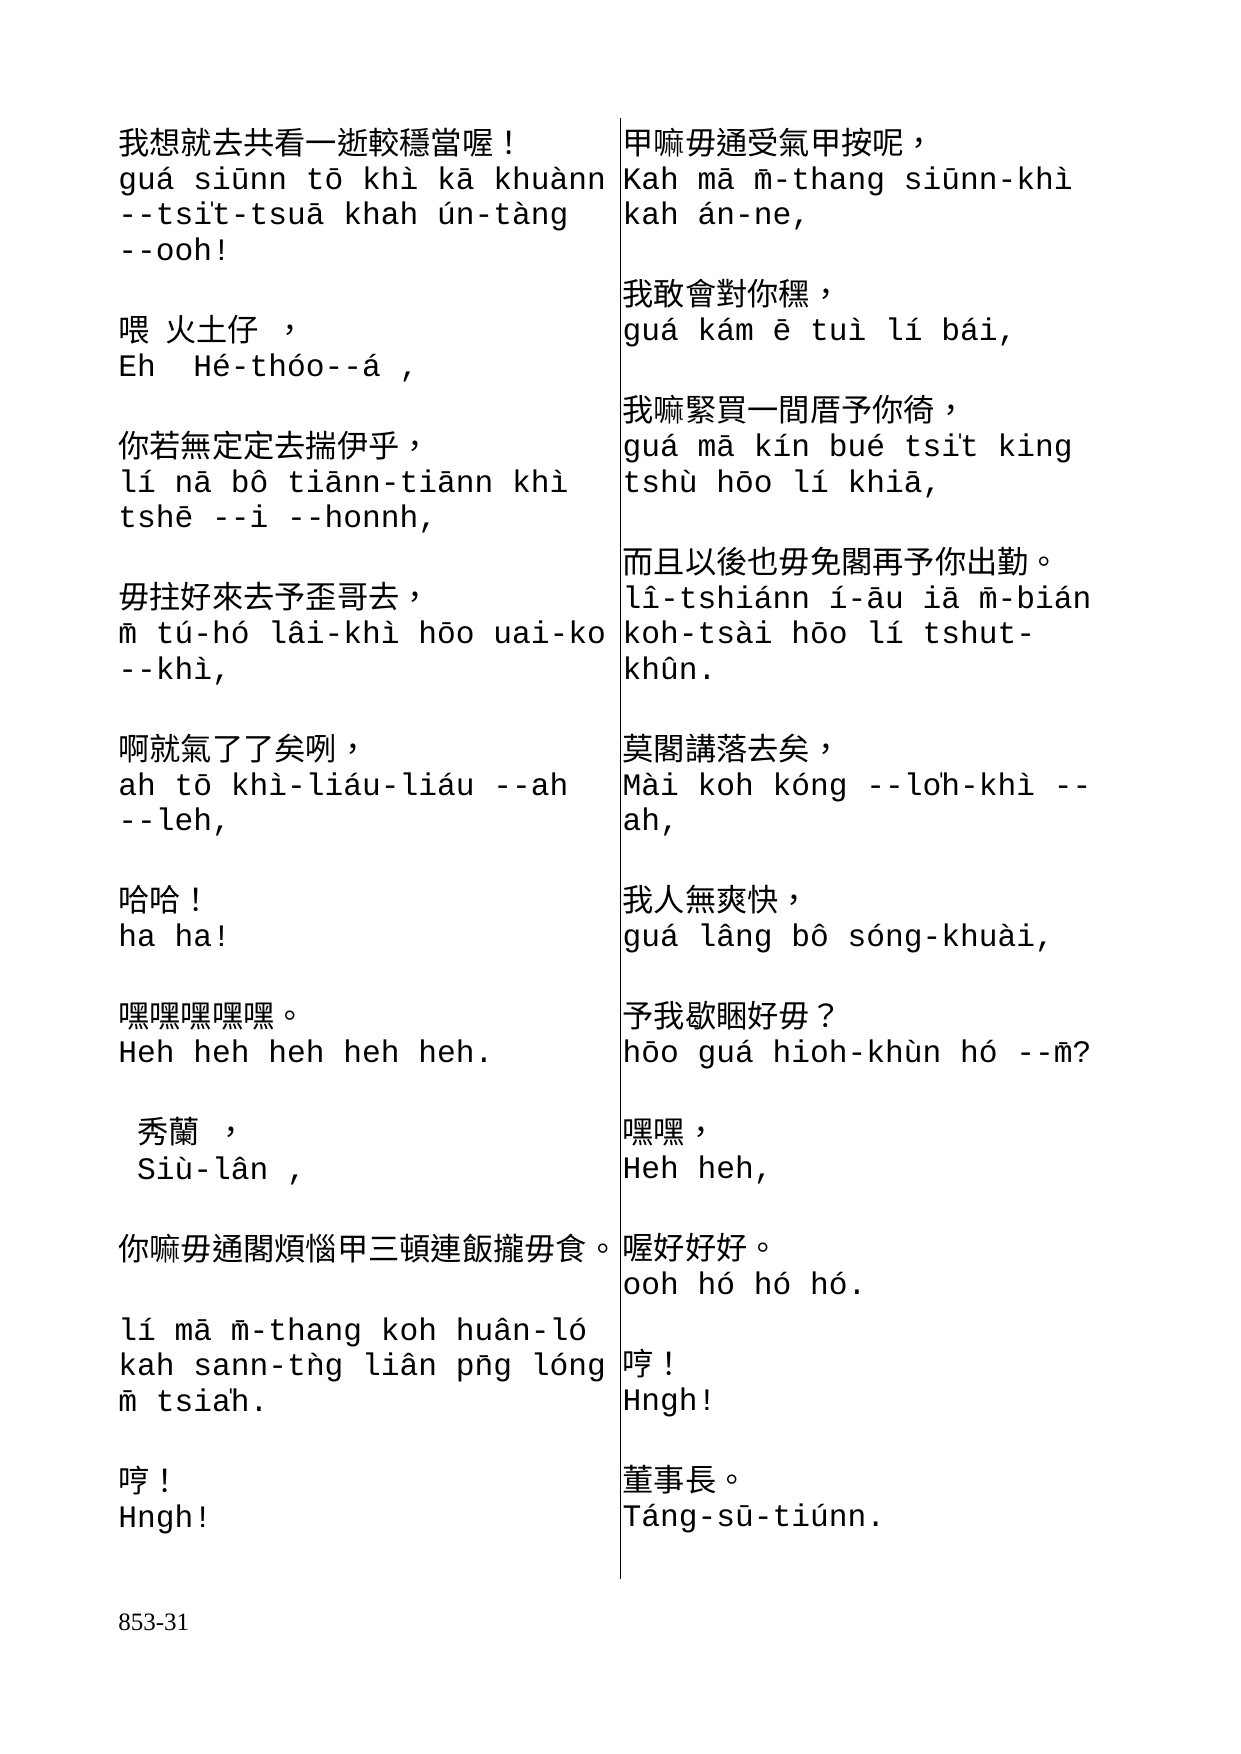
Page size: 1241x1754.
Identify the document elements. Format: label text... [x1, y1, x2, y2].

text Heh heh, [622, 1153, 1122, 1188]
text 哈哈！ [118, 875, 618, 921]
text guá siūnn tō khì kā khuànn --tsi̍t-tsuā khah ún-tàng --ooh! [118, 163, 618, 269]
text Mài koh kóng --lo̍h-khì --ah, [622, 769, 1122, 840]
text 喂 火土仔 ， [118, 305, 618, 350]
text 啊就氣了了矣咧， [118, 724, 618, 769]
text 秀蘭 ， [118, 1107, 618, 1153]
text 你嘛毋通閣煩惱甲三頓連飯攏毋食。 [118, 1224, 618, 1314]
text 哼！ [118, 1456, 618, 1501]
text Táng-sū-tiúnn. [622, 1501, 1122, 1536]
text 喔好好好。 [622, 1223, 1122, 1269]
text 我人無爽快， [622, 875, 1122, 921]
text ooh hó hó hó. [622, 1269, 1122, 1304]
text lí mā m̄-thang koh huân-ló kah sann-tǹg liân pn̄g lóng m̄ tsia̍h. [118, 1314, 618, 1421]
text 嘿嘿嘿嘿嘿。 [118, 991, 618, 1037]
text 莫閣講落去矣， [622, 724, 1122, 769]
text 哼！ [622, 1339, 1122, 1385]
text 而且以後也毋免閣再予你出勤。 [622, 537, 1122, 582]
text ah tō khì-liáu-liáu --ah --leh, [118, 769, 618, 840]
text lî-tshiánn í-āu iā m̄-bián koh-tsài hōo lí tshut-khûn. [622, 582, 1122, 688]
text guá mā kín bué tsi̍t king tshù hōo lí khiā, [622, 431, 1122, 502]
text Kah mā m̄-thang siūnn-khì kah án-ne, [622, 163, 1122, 234]
text 我想就去共看一逝較穩當喔！ [118, 118, 618, 163]
text 你若無定定去揣伊乎， [118, 421, 618, 466]
text Heh heh heh heh heh. [118, 1037, 618, 1072]
text 嘿嘿， [622, 1107, 1122, 1153]
text 毋拄好來去予歪哥去， [118, 572, 618, 618]
text lí nā bô tiānn-tiānn khì tshē --i --honnh, [118, 466, 618, 537]
text hōo guá hioh-khùn hó --m̄? [622, 1037, 1122, 1072]
text guá lâng bô sóng-khuài, [622, 921, 1122, 956]
text 甲嘛毋通受氣甲按呢， [622, 118, 1122, 163]
text Hngh! [622, 1385, 1122, 1420]
text Hngh! [118, 1501, 618, 1537]
text Eh Hé-thóo--á , [118, 350, 618, 386]
text m̄ tú-hó lâi-khì hōo uai-ko --khì, [118, 618, 618, 688]
text 我敢會對你䆀， [622, 269, 1122, 315]
text 予我歇睏好毋？ [622, 991, 1122, 1037]
text 董事長。 [622, 1456, 1122, 1501]
text Siù-lân , [118, 1153, 618, 1188]
text ha ha! [118, 921, 618, 956]
text 我嘛緊買一間厝予你徛， [622, 386, 1122, 431]
text guá kám ē tuì lí bái, [622, 315, 1122, 350]
